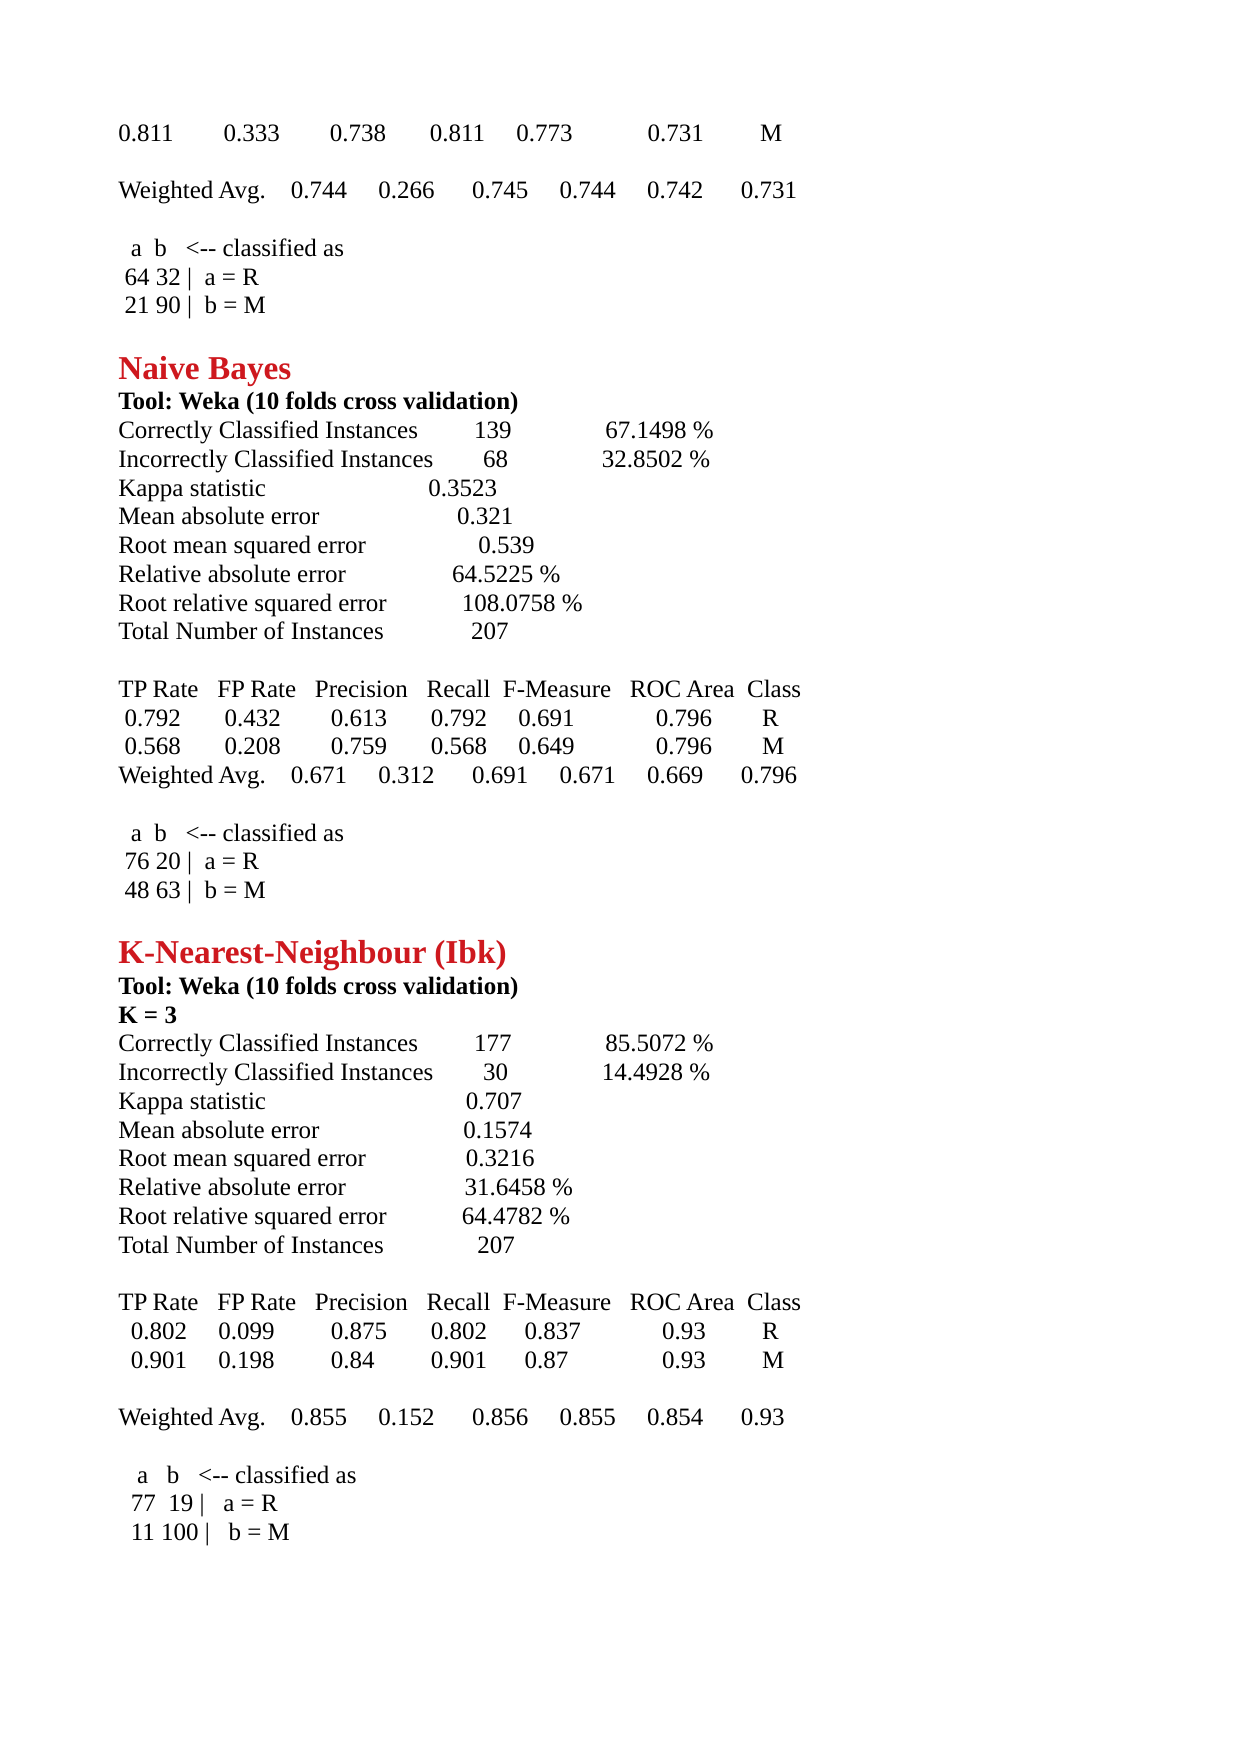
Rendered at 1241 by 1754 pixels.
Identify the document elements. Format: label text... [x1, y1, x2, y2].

text Weighted Avg. 0.855 0.152 0.856 0.855 0.854 0.93 [118, 1402, 1122, 1431]
text 21 90 | b = M [118, 291, 1122, 319]
text K = 3 [118, 1000, 1122, 1028]
text 76 20 | a = R [118, 846, 1122, 875]
text Correctly Classified Instances 177 85.5072 % [118, 1028, 1122, 1057]
text K-Nearest-Neighbour (Ibk) [118, 933, 1122, 971]
text Kappa statistic 0.707 [118, 1086, 1122, 1115]
text Root mean squared error 0.539 [118, 530, 1122, 559]
text TP Rate FP Rate Precision Recall F-Measure ROC Area Class [118, 674, 1122, 703]
text 77 19 | a = R [118, 1488, 1122, 1517]
text 0.792 0.432 0.613 0.792 0.691 0.796 R [118, 703, 1122, 731]
text a b <-- classified as [118, 1460, 1122, 1488]
text Incorrectly Classified Instances 30 14.4928 % [118, 1057, 1122, 1086]
text Root relative squared error 64.4782 % [118, 1201, 1122, 1230]
text 0.802 0.099 0.875 0.802 0.837 0.93 R [118, 1316, 1122, 1345]
text Total Number of Instances 207 [118, 1230, 1122, 1258]
text Mean absolute error 0.321 [118, 501, 1122, 530]
text 11 100 | b = M [118, 1517, 1122, 1546]
text Total Number of Instances 207 [118, 616, 1122, 645]
text Relative absolute error 64.5225 % [118, 559, 1122, 588]
text Relative absolute error 31.6458 % [118, 1172, 1122, 1201]
text a b <-- classified as [118, 233, 1122, 262]
text Incorrectly Classified Instances 68 32.8502 % [118, 444, 1122, 473]
text 48 63 | b = M [118, 875, 1122, 904]
text Weighted Avg. 0.671 0.312 0.691 0.671 0.669 0.796 [118, 760, 1122, 789]
text 0.901 0.198 0.84 0.901 0.87 0.93 M [118, 1345, 1122, 1373]
text Weighted Avg. 0.744 0.266 0.745 0.744 0.742 0.731 [118, 176, 1122, 204]
text Root relative squared error 108.0758 % [118, 588, 1122, 616]
text 0.568 0.208 0.759 0.568 0.649 0.796 M [118, 731, 1122, 760]
text 0.811 0.333 0.738 0.811 0.773 0.731 M [118, 118, 1122, 147]
text Tool: Weka (10 folds cross validation) [118, 386, 1122, 415]
text Correctly Classified Instances 139 67.1498 % [118, 415, 1122, 444]
text a b <-- classified as [118, 818, 1122, 846]
text Tool: Weka (10 folds cross validation) [118, 971, 1122, 1000]
text Naive Bayes [118, 348, 1122, 386]
text Root mean squared error 0.3216 [118, 1143, 1122, 1172]
text TP Rate FP Rate Precision Recall F-Measure ROC Area Class [118, 1287, 1122, 1316]
text Kappa statistic 0.3523 [118, 473, 1122, 501]
text Mean absolute error 0.1574 [118, 1115, 1122, 1143]
text 64 32 | a = R [118, 262, 1122, 291]
